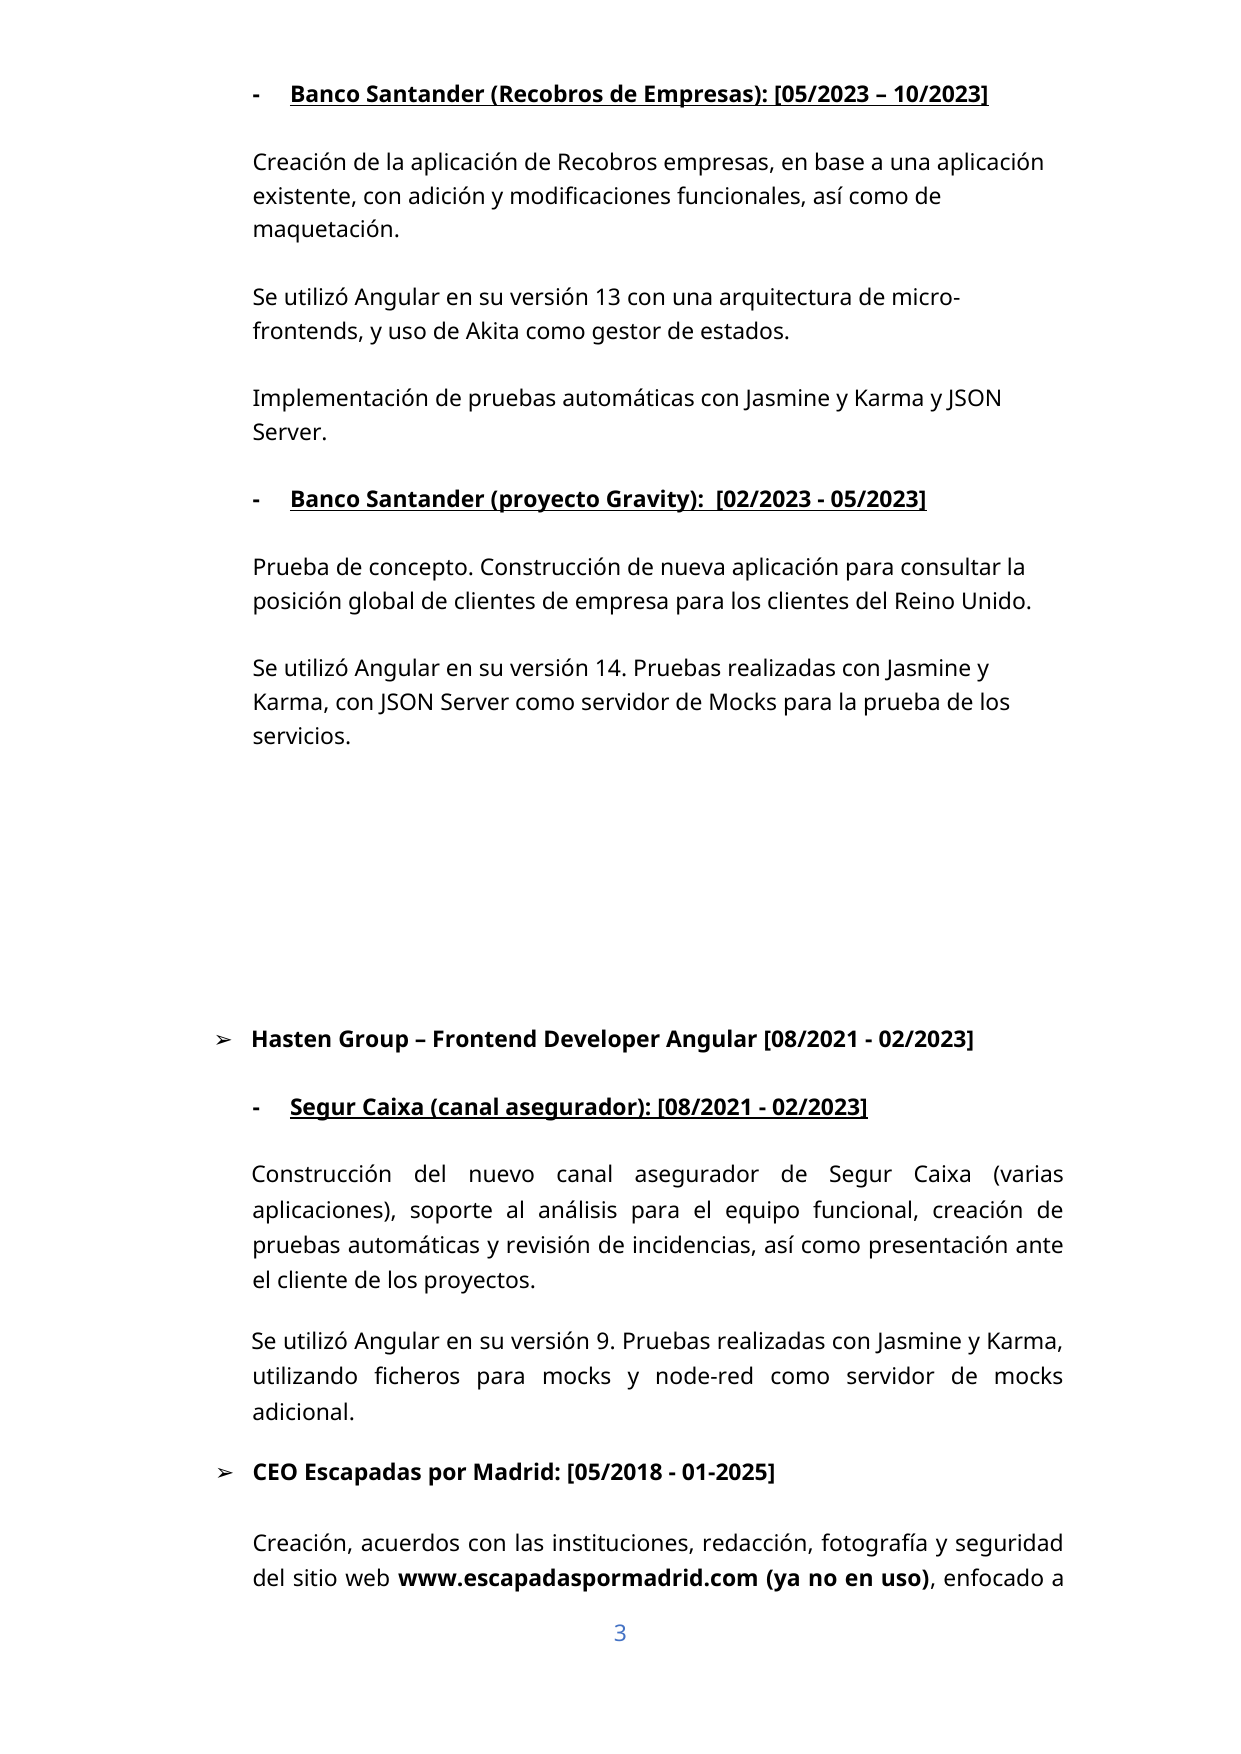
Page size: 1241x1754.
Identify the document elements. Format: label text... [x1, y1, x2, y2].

list Segur Caixa (canal asegurador): [08/2021 - 02/2023] [252, 1091, 1067, 1122]
text Se utilizó Angular en su versión 14. Pruebas realizadas con Jasmine y Karma, con JSON Server como servidor de Mocks para la prueba de los servicios. [252, 652, 1067, 751]
text Se utilizó Angular en su versión 9. Pruebas realizadas con Jasmine y Karma, utilizando ficheros para mocks y node-red como servidor de mocks adicional. [251, 1325, 1064, 1427]
list CEO Escapadas por Madrid: [05/2018 - 01-2025] [215, 1456, 1064, 1488]
text Se utilizó Angular en su versión 13 con una arquitectura de micro-frontends, y uso de Akita como gestor de estados. [252, 281, 1067, 346]
text Creación de la aplicación de Recobros empresas, en base a una aplicación existente, con adición y modificaciones funcionales, así como de maquetación. [252, 146, 1067, 244]
list Hasten Group – Frontend Developer Angular [08/2021 - 02/2023] [213, 1023, 1067, 1054]
list Creación, acuerdos con las instituciones, redacción, fotografía y seguridad del sitio web www.escapadaspormadrid.com (ya no en uso), enfocado a [252, 1527, 1064, 1593]
list Banco Santander (proyecto Gravity): [02/2023 - 05/2023] [252, 483, 1067, 514]
text Construcción del nuevo canal asegurador de Segur Caixa (varias aplicaciones), soporte al análisis para el equipo funcional, creación de pruebas automáticas y revisión de incidencias, así como presentación ante el cliente de los proyectos. [251, 1158, 1064, 1296]
list Banco Santander (Recobros de Empresas): [05/2023 – 10/2023] [252, 78, 1067, 109]
text Implementación de pruebas automáticas con Jasmine y Karma y JSON Server. [252, 382, 1067, 447]
text Prueba de concepto. Construcción de nueva aplicación para consultar la posición global de clientes de empresa para los clientes del Reino Unido. [252, 551, 1067, 616]
